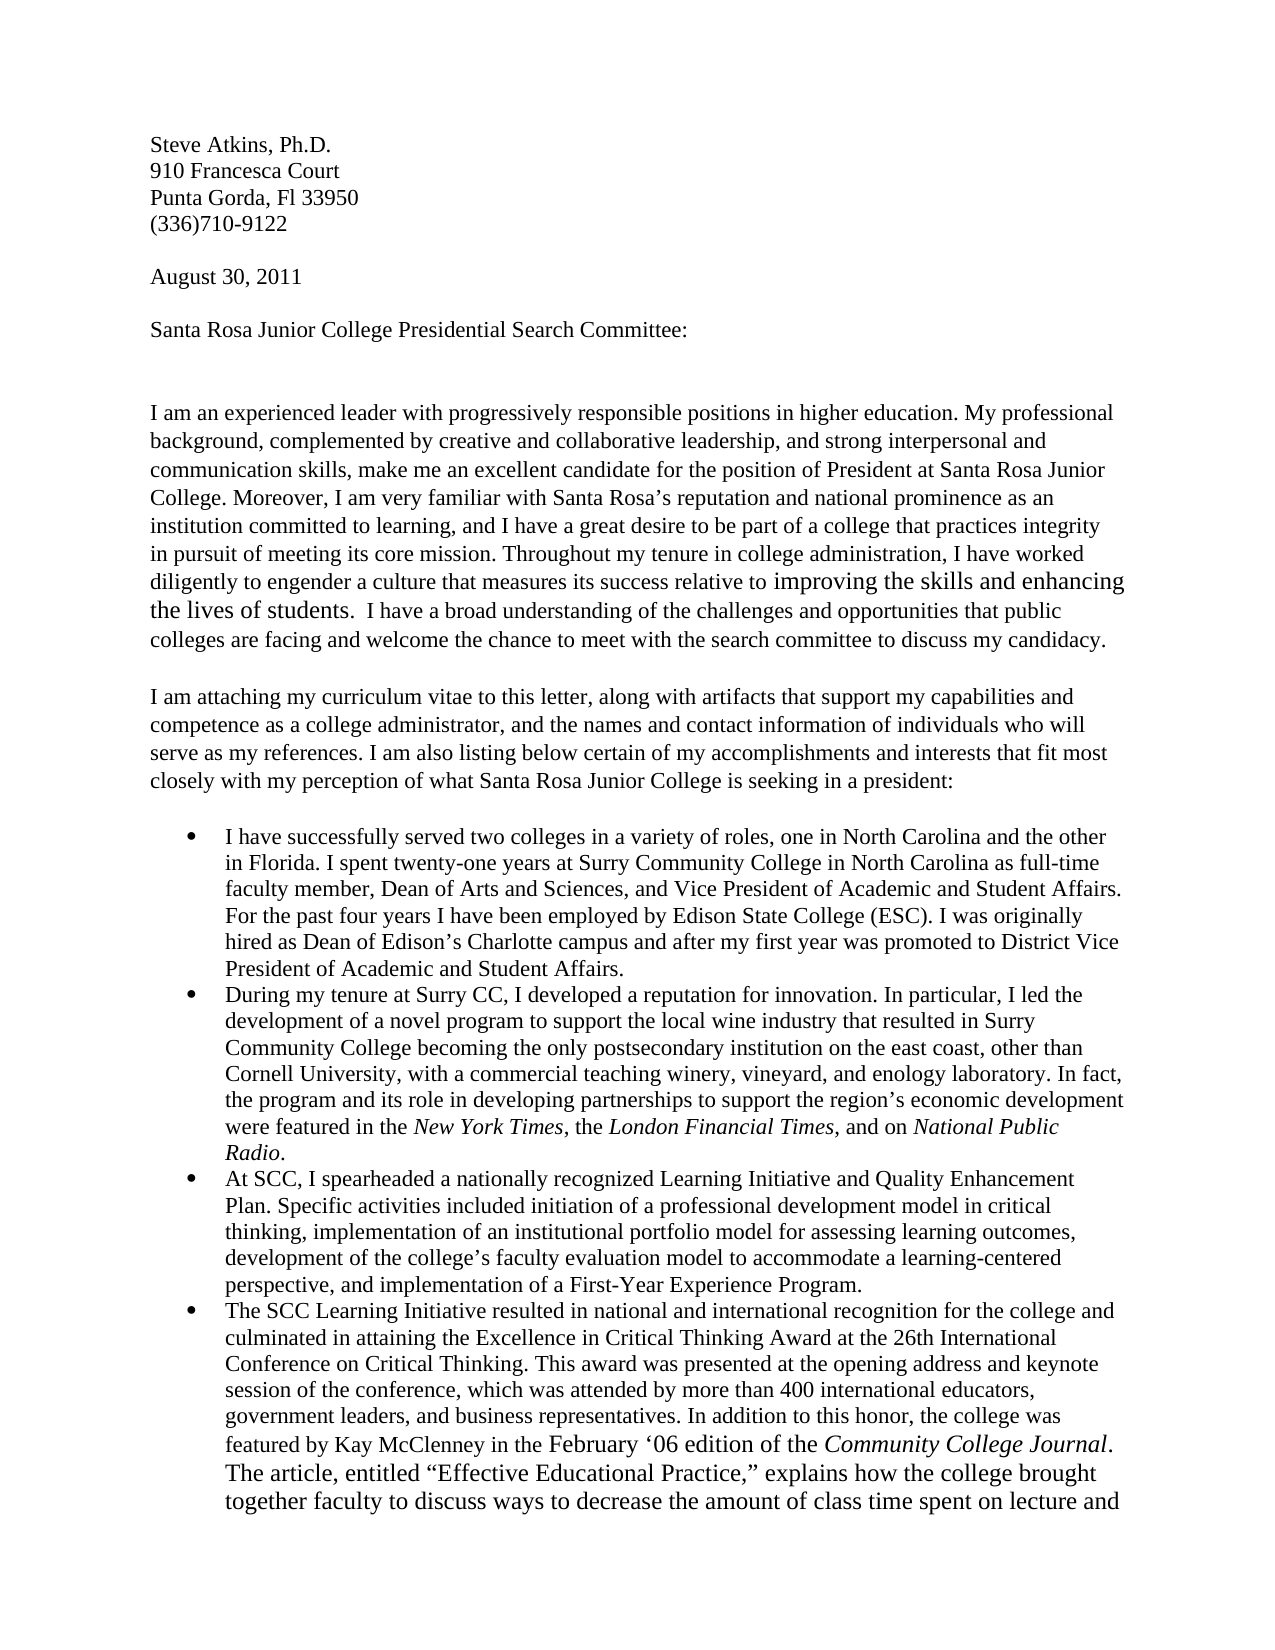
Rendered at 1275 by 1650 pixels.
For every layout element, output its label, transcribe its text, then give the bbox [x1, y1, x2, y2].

text I am attaching my curriculum vitae to this letter, along with artifacts that support my capabilities and competence as a college administrator, and the names and contact information of individuals who will serve as my references. I am also listing below certain of my accomplishments and interests that fit most closely with my perception of what Santa Rosa Junior College is seeking in a president: [150, 681, 1125, 794]
list During my tenure at Surry CC, I developed a reputation for innovation. In particular, I led the development of a novel program to support the local wine industry that resulted in Surry Community College becoming the only postsecondary institution on the east coast, other than Cornell University, with a commercial teaching winery, vineyard, and enology laboratory. In fact, the program and its role in developing partnerships to support the region’s economic development were featured in the New York Times, the London Financial Times, and on National Public Radio. [187, 981, 1125, 1165]
text 910 Francesca Court [150, 158, 1125, 184]
list At SCC, I spearheaded a nationally recognized Learning Initiative and Quality Enhancement Plan. Specific activities included initiation of a professional development model in critical thinking, implementation of an institutional portfolio model for assessing learning outcomes, development of the college’s faculty evaluation model to accommodate a learning-centered perspective, and implementation of a First-Year Experience Program. [187, 1165, 1125, 1297]
text (336)710-9122 [150, 210, 1125, 237]
list I have successfully served two colleges in a variety of roles, one in North Carolina and the other in Florida. I spent twenty-one years at Surry Community College in North Carolina as full-time faculty member, Dean of Arts and Sciences, and Vice President of Academic and Student Affairs. For the past four years I have been employed by Edison State College (ESC). I was originally hired as Dean of Edison’s Charlotte campus and after my first year was promoted to District Vice President of Academic and Student Affairs. [187, 823, 1125, 981]
text Santa Rosa Junior College Presidential Search Committee: [150, 316, 1125, 342]
text Steve Atkins, Ph.D. [150, 131, 1125, 158]
text August 30, 2011 [150, 263, 1125, 289]
list The SCC Learning Initiative resulted in national and international recognition for the college and culminated in attaining the Excellence in Critical Thinking Award at the 26th International Conference on Critical Thinking. This award was presented at the opening address and keynote session of the conference, which was attended by more than 400 international educators, government leaders, and business representatives. In addition to this honor, the college was featured by Kay McClenney in the February ‘06 edition of the Community College Journal. The article, entitled “Effective Educational Practice,” explains how the college brought together faculty to discuss ways to decrease the amount of class time spent on lecture and [187, 1297, 1125, 1515]
text Punta Gorda, Fl 33950 [150, 184, 1125, 210]
text I am an experienced leader with progressively responsible positions in higher education. My professional background, complemented by creative and collaborative leadership, and strong interpersonal and communication skills, make me an excellent candidate for the position of President at Santa Rosa Junior College. Moreover, I am very familiar with Santa Rosa’s reputation and national prominence as an institution committed to learning, and I have a great desire to be part of a college that practices integrity in pursuit of meeting its core mission. Throughout my tenure in college administration, I have worked diligently to engender a culture that measures its success relative to improving the skills and enhancing the lives of students. I have a broad understanding of the challenges and opportunities that public colleges are facing and welcome the chance to meet with the search committee to discuss my candidacy. [150, 398, 1125, 652]
